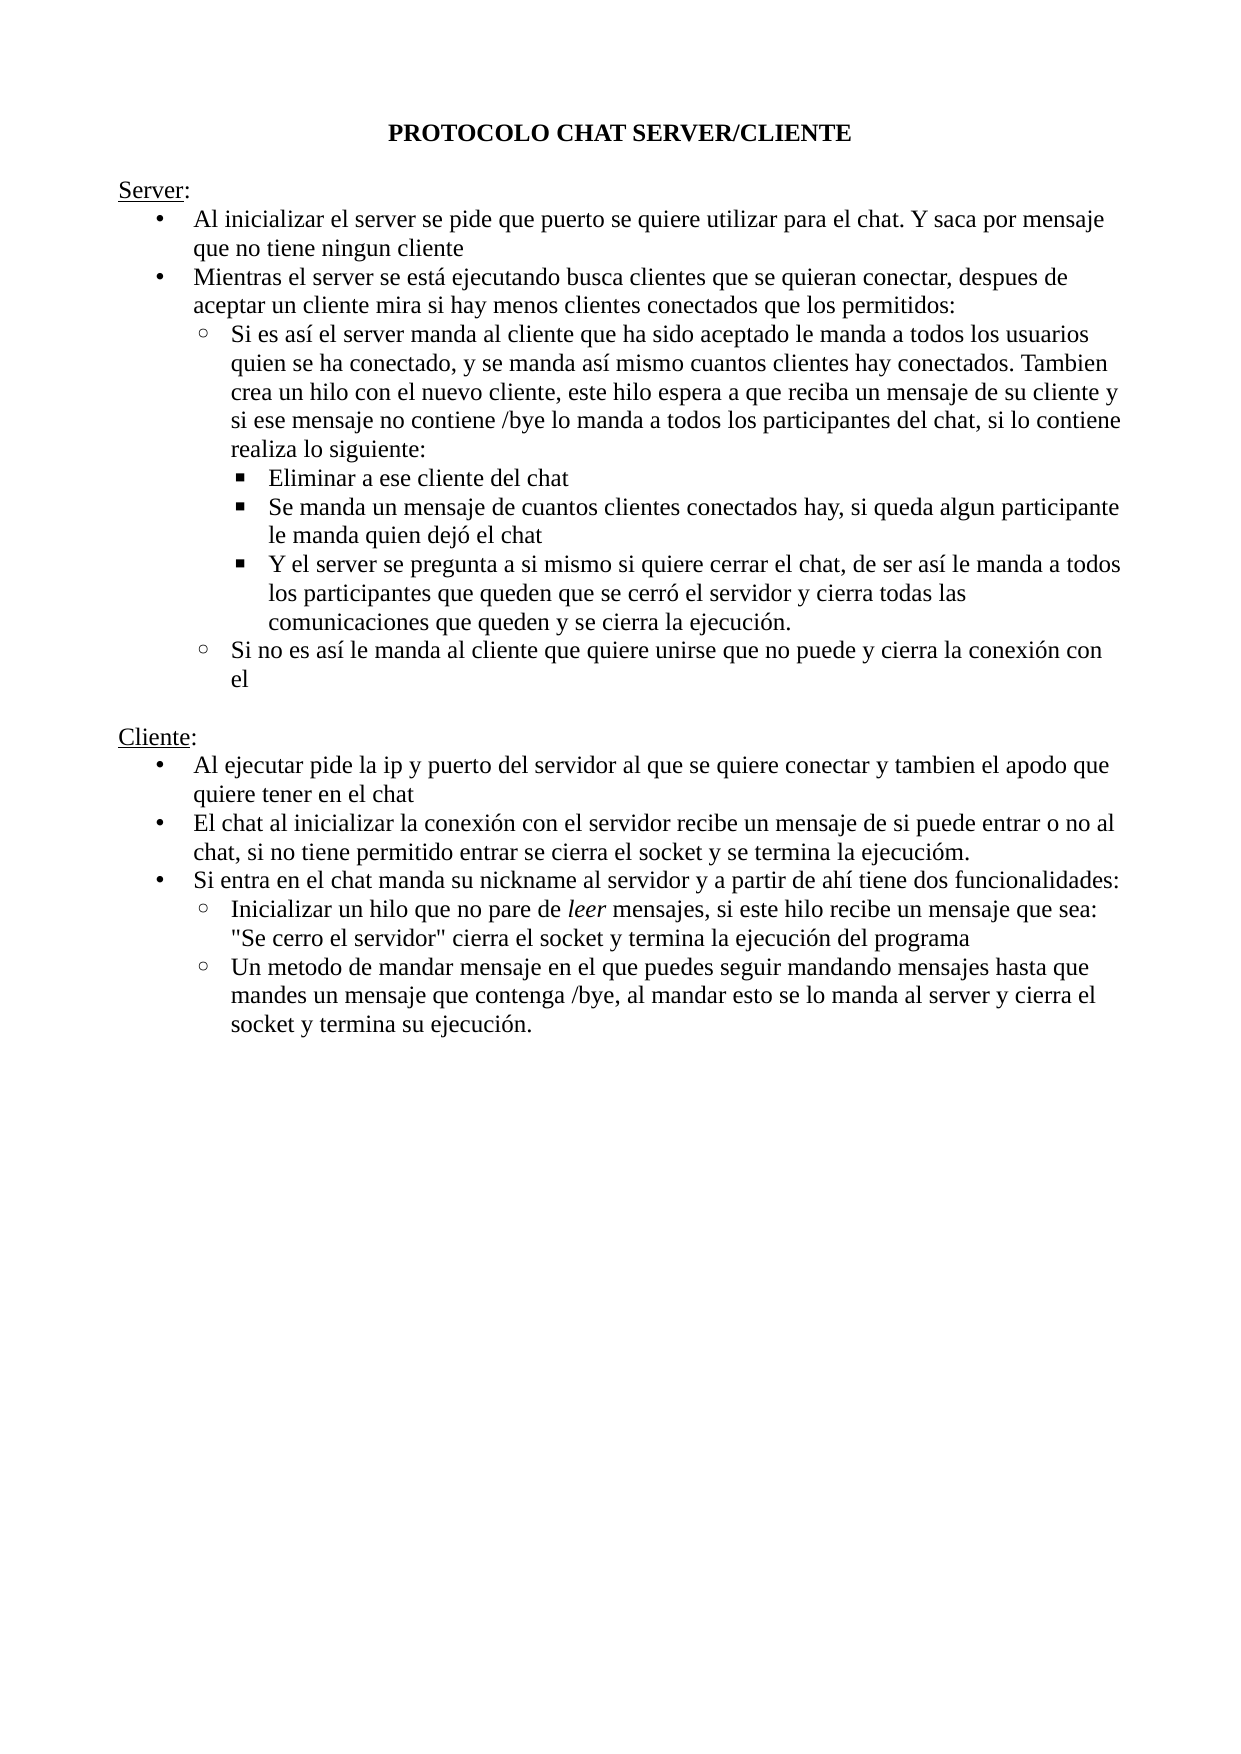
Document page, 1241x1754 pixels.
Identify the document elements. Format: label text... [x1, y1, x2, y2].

text Server: [118, 176, 1122, 204]
list Se manda un mensaje de cuantos clientes conectados hay, si queda algun participante le manda quien dejó el chat [231, 492, 1122, 549]
list Y el server se pregunta a si mismo si quiere cerrar el chat, de ser así le manda a todos los participantes que queden que se cerró el servidor y cierra todas las comunicaciones que queden y se cierra la ejecución. [231, 549, 1122, 636]
list Si no es así le manda al cliente que quiere unirse que no puede y cierra la conexión con el [193, 636, 1122, 693]
list Mientras el server se está ejecutando busca clientes que se quieran conectar, despues de aceptar un cliente mira si hay menos clientes conectados que los permitidos: [156, 262, 1122, 319]
list El chat al inicializar la conexión con el servidor recibe un mensaje de si puede entrar o no al chat, si no tiene permitido entrar se cierra el socket y se termina la ejecucióm. [156, 808, 1122, 866]
text Cliente: [118, 722, 1122, 751]
list Un metodo de mandar mensaje en el que puedes seguir mandando mensajes hasta que mandes un mensaje que contenga /bye, al mandar esto se lo manda al server y cierra el socket y termina su ejecución. [193, 952, 1122, 1038]
list Inicializar un hilo que no pare de leer mensajes, si este hilo recibe un mensaje que sea: "Se cerro el servidor" cierra el socket y termina la ejecución del programa [193, 894, 1122, 952]
list Eliminar a ese cliente del chat [231, 463, 1122, 492]
list Al ejecutar pide la ip y puerto del servidor al que se quiere conectar y tambien el apodo que quiere tener en el chat [156, 751, 1122, 808]
list Si entra en el chat manda su nickname al servidor y a partir de ahí tiene dos funcionalidades: [156, 866, 1122, 894]
list Si es así el server manda al cliente que ha sido aceptado le manda a todos los usuarios quien se ha conectado, y se manda así mismo cuantos clientes hay conectados. Tambien crea un hilo con el nuevo cliente, este hilo espera a que reciba un mensaje de su cliente y si ese mensaje no contiene /bye lo manda a todos los participantes del chat, si lo contiene realiza lo siguiente: [193, 319, 1122, 463]
text PROTOCOLO CHAT SERVER/CLIENTE [118, 118, 1122, 147]
list Al inicializar el server se pide que puerto se quiere utilizar para el chat. Y saca por mensaje que no tiene ningun cliente [156, 204, 1122, 262]
